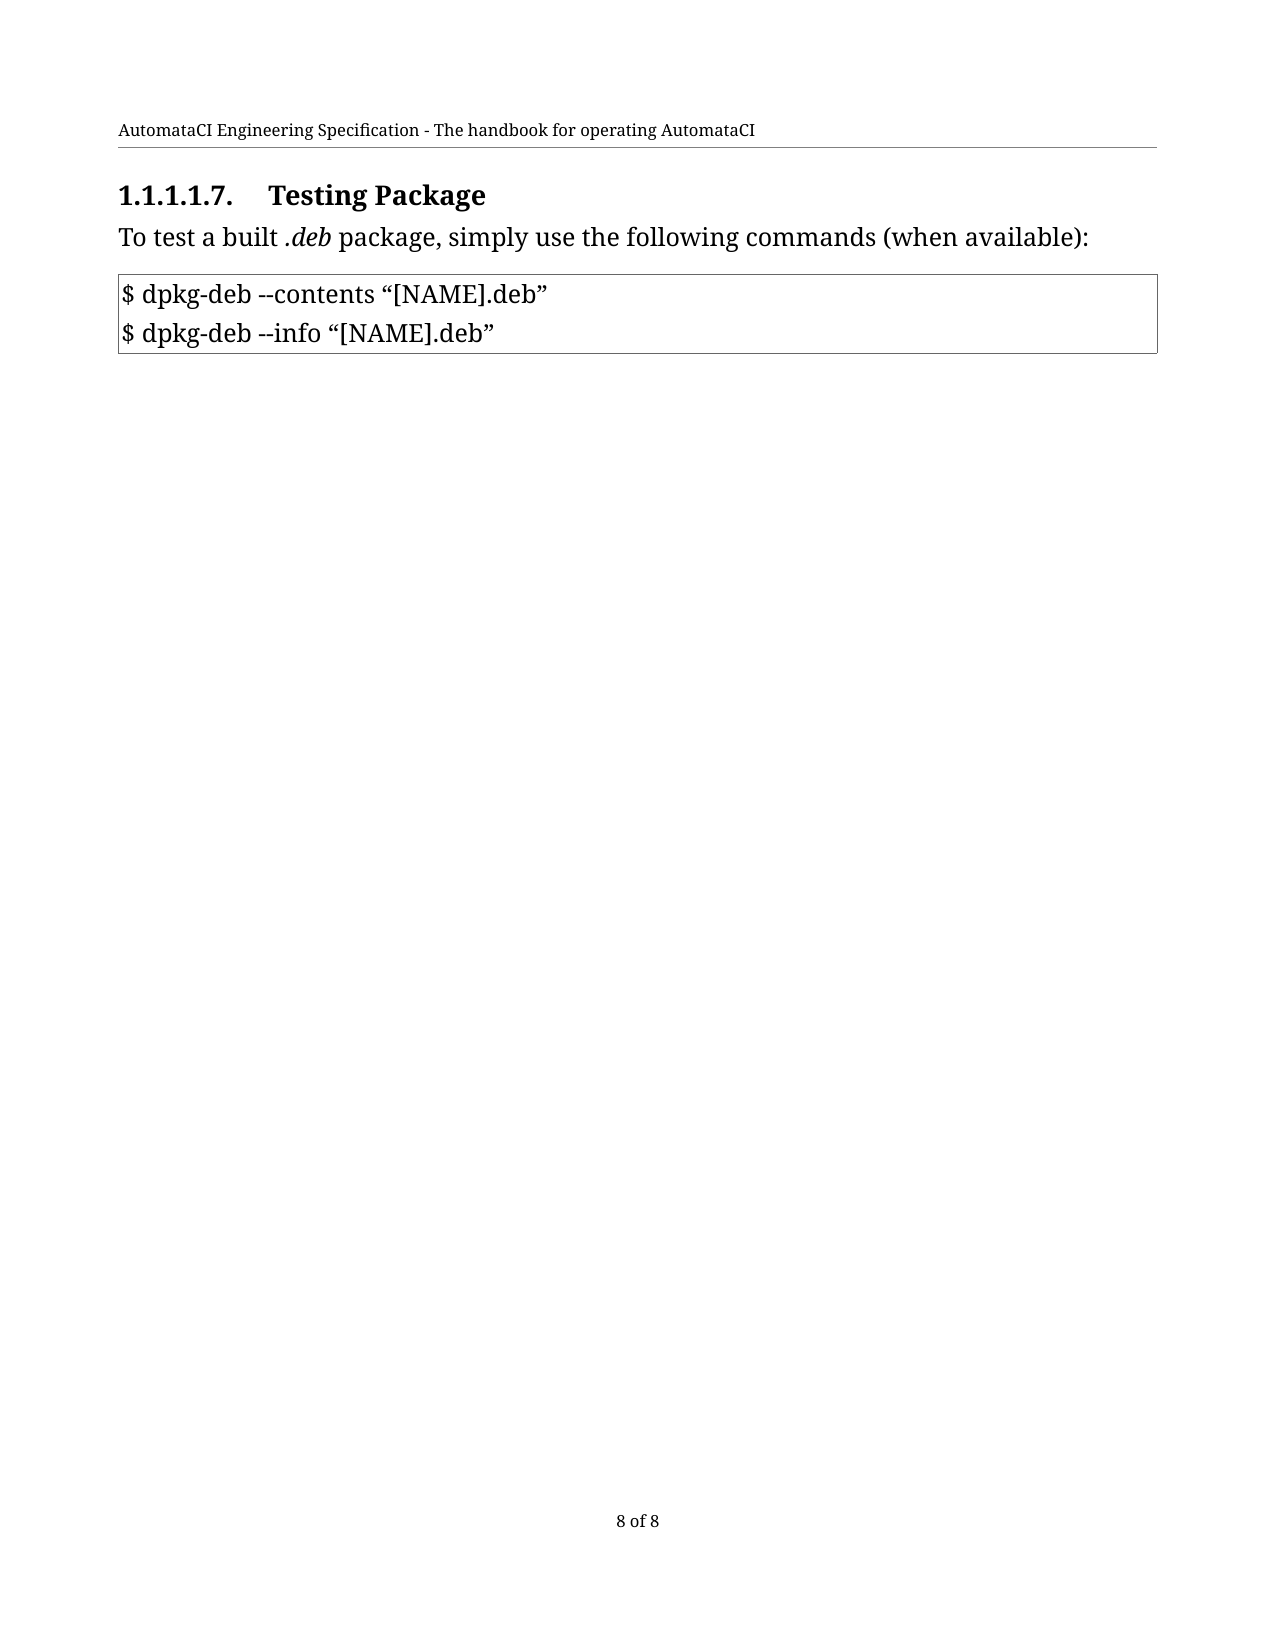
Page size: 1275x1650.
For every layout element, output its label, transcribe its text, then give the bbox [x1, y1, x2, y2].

text $ dpkg-deb --info “[NAME].deb” [119, 313, 1157, 353]
text To test a built .deb package, simply use the following commands (when available): [118, 219, 1157, 253]
subtitle Testing Package [118, 176, 1157, 213]
text $ dpkg-deb --contents “[NAME].deb” [119, 275, 1157, 311]
